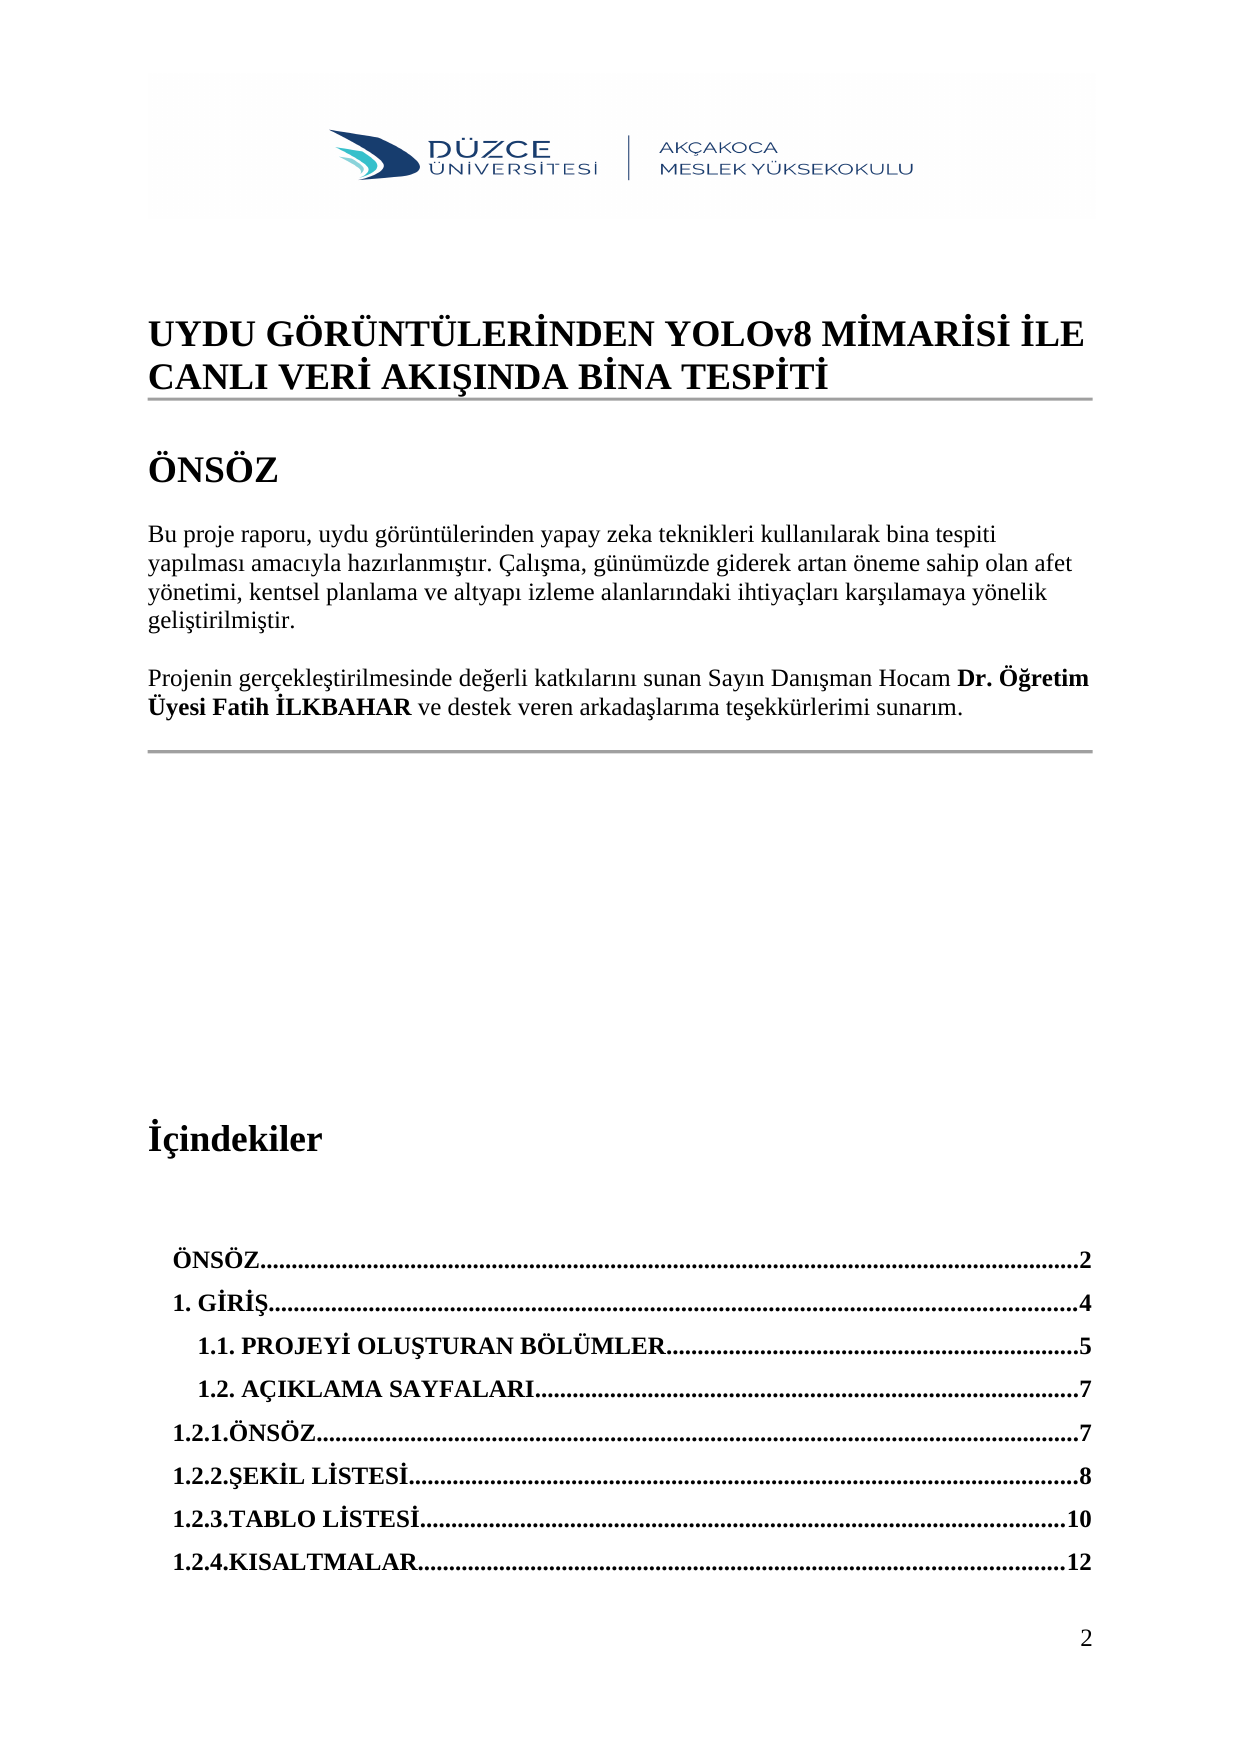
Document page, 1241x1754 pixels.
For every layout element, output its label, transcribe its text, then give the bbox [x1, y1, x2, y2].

subtitle ÖNSÖZ [148, 447, 1093, 490]
picture [147, 73, 1096, 219]
text 1.2.3.TABLO LİSTESİ 10 [172, 1504, 1093, 1533]
text ÖNSÖZ 2 [172, 1245, 1093, 1274]
subtitle UYDU GÖRÜNTÜLERİNDEN YOLOv8 MİMARİSİ İLE CANLI VERİ AKIŞINDA BİNA TESPİTİ [148, 311, 1093, 397]
text 1.2. AÇIKLAMA SAYFALARI 7 [197, 1374, 1093, 1403]
text 1. GİRİŞ 4 [172, 1288, 1093, 1317]
text Projenin gerçekleştirilmesinde değerli katkılarını sunan Sayın Danışman Hocam Dr. Öğretim Üyesi Fatih İLKBAHAR ve destek veren arkadaşlarıma teşekkürlerimi sunarım. [148, 663, 1093, 721]
subtitle İçindekiler [148, 1116, 1093, 1159]
text Bu proje raporu, uydu görüntülerinden yapay zeka teknikleri kullanılarak bina tespiti yapılması amacıyla hazırlanmıştır. Çalışma, günümüzde giderek artan öneme sahip olan afet yönetimi, kentsel planlama ve altyapı izleme alanlarındaki ihtiyaçları karşılamaya yönelik geliştirilmiştir. [148, 519, 1093, 634]
text 1.2.2.ŞEKİL LİSTESİ 8 [172, 1461, 1093, 1489]
text 1.2.1.ÖNSÖZ 7 [172, 1418, 1093, 1446]
text 1.1. PROJEYİ OLUŞTURAN BÖLÜMLER 5 [197, 1331, 1093, 1360]
text 1.2.4.KISALTMALAR 12 [172, 1547, 1093, 1576]
